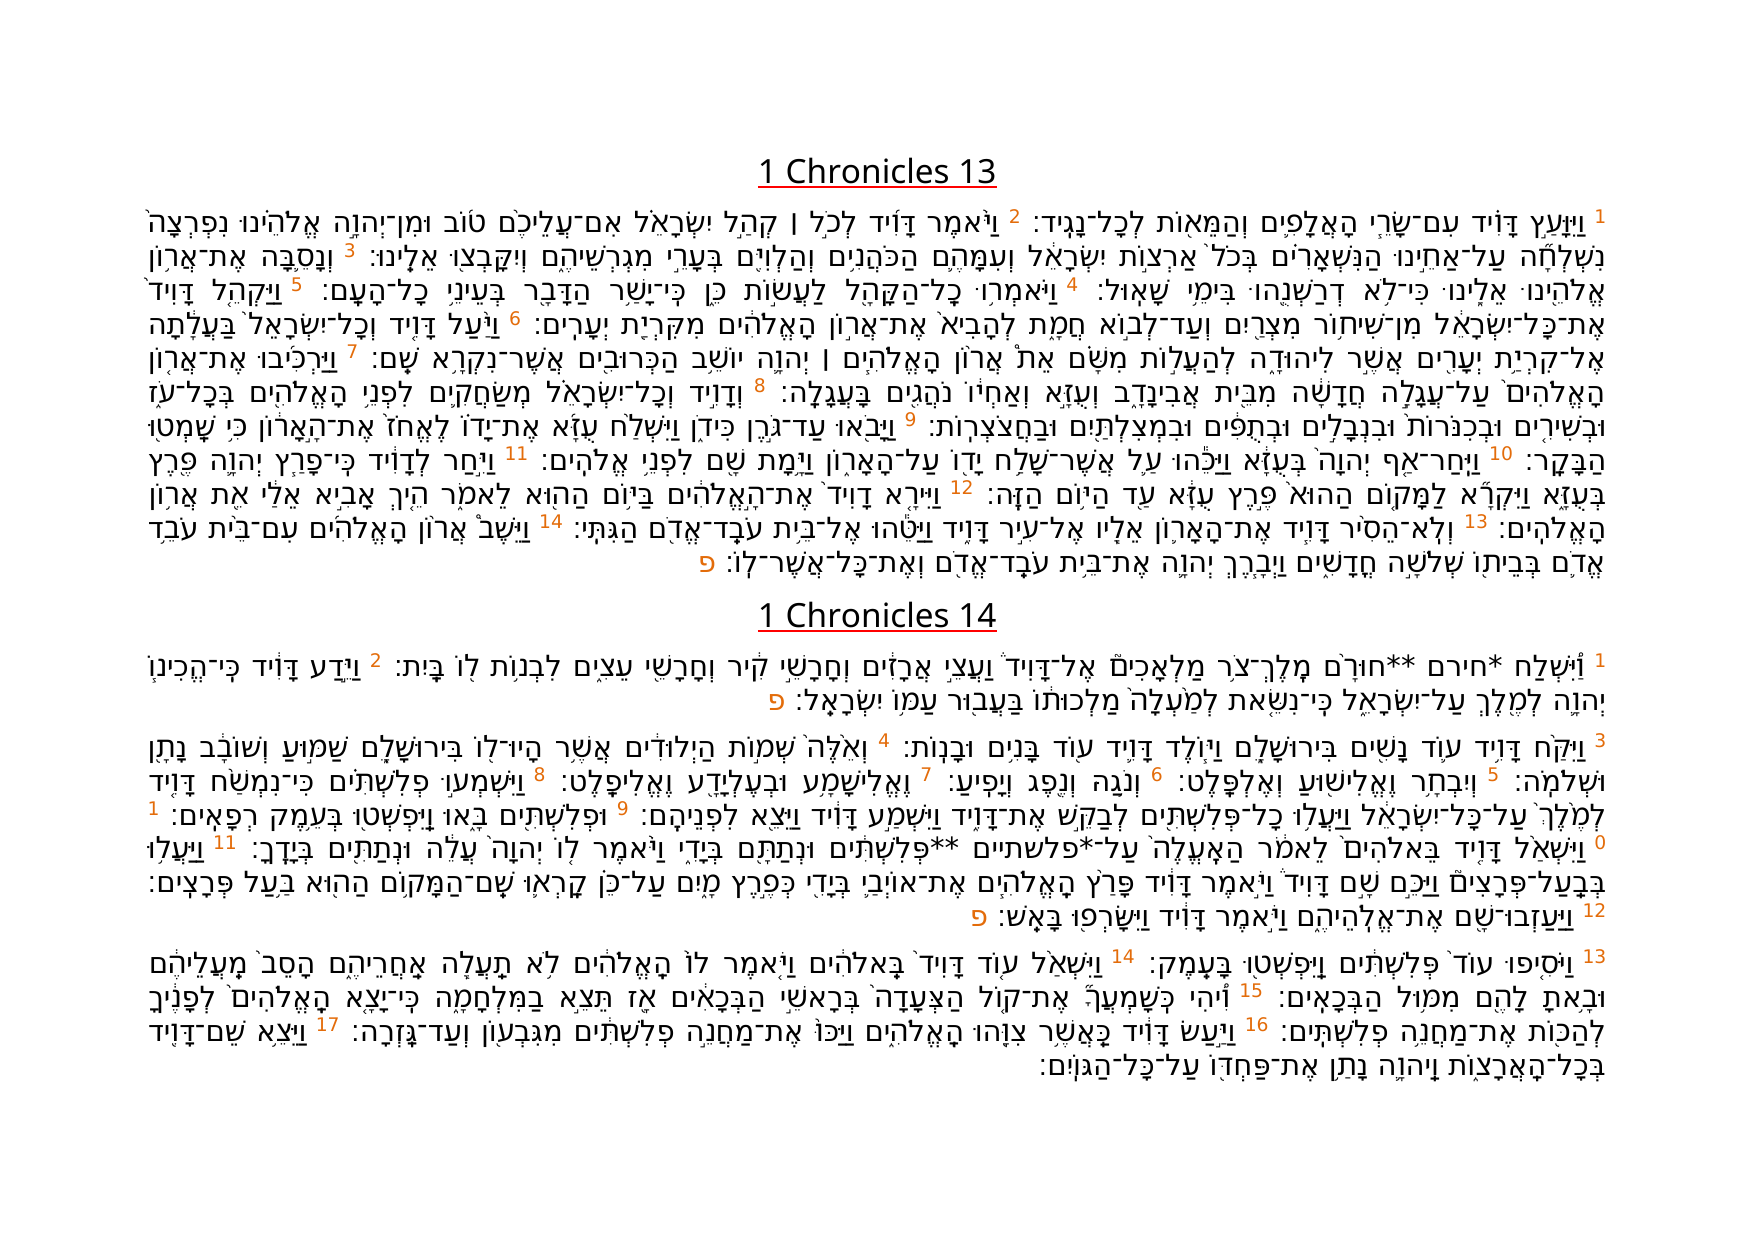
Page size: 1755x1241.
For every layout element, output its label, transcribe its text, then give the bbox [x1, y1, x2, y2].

text 1 Chronicles 14 [148, 592, 1606, 637]
text 3 וַיִּקַּ֨ח דָּוִ֥יד ע֛וֹד נָשִׁ֖ים בִּירוּשָׁלָ֑͏ִם וַיּ֧וֹלֶד דָּוִ֛יד ע֖וֹד בָּנִ֥ים וּבָנֽוֹת׃ ‬‬4 וְאֵ֙לֶּה֙ שְׁמ֣וֹת הַיְלוּדִ֔ים אֲשֶׁ֥ר הָיוּ־ל֖וֹ בִּירוּשָׁלָ֑͏ִם שַׁמּ֣וּעַ וְשׁוֹבָ֔ב נָתָ֖ן וּשְׁלֹמֹֽה׃ ‬‬5 וְיִבְחָ֥ר וֶאֱלִישׁ֖וּעַ וְאֶלְפָּֽלֶט׃ ‬‬6 וְנֹ֥גַהּ וְנֶ֖פֶג וְיָפִֽיעַ׃ ‬‬7 וֶאֱלִישָׁמָ֥ע וּבְעֶלְיָדָ֖ע וֶאֱלִיפָֽלֶט׃ ‬‬8 וַיִּשְׁמְע֣וּ פְלִשְׁתִּ֗ים כִּי־נִמְשַׁ֨ח דָּוִ֤יד לְמֶ֙לֶךְ֙ עַל־כָּל־יִשְׂרָאֵ֔ל וַיַּעֲל֥וּ כָל־פְּלִשְׁתִּ֖ים לְבַקֵּ֣שׁ אֶת־דָּוִ֑יד וַיִּשְׁמַ֣ע דָּוִ֔יד וַיֵּצֵ֖א לִפְנֵיהֶֽם׃ ‬‬9 וּפְלִשְׁתִּ֖ים בָּ֑אוּ וַֽיִּפְשְׁט֖וּ בְּעֵ֥מֶק רְפָאִֽים׃ ‬‬10 וַיִּשְׁאַ֨ל דָּוִ֤יד בֵּאלֹהִים֙ לֵאמֹ֔ר הַאֶֽעֱלֶה֙ עַל־*פלשתיים **פְּלִשְׁתִּ֔ים וּנְתַתָּ֖ם בְּיָדִ֑י וַיֹּ֨אמֶר ל֤וֹ יְהוָה֙ עֲלֵ֔ה וּנְתַתִּ֖ים בְּיָדֶֽךָ׃ ‬‬11 וַיַּעֲל֥וּ בְּבַֽעַל־פְּרָצִים֮ וַיַּכֵּ֣ם שָׁ֣ם דָּוִיד֒ וַיֹּ֣אמֶר דָּוִ֔יד פָּרַ֨ץ הָֽאֱלֹהִ֧ים אֶת־אוֹיְבַ֛י בְּיָדִ֖י כְּפֶ֣רֶץ מָ֑יִם עַל־כֵּ֗ן קָֽרְא֛וּ שֵֽׁם־הַמָּק֥וֹם הַה֖וּא בַּ֥עַל פְּרָצִֽים׃ ‬‬12 וַיַּעַזְבוּ־שָׁ֖ם אֶת־אֱלֹֽהֵיהֶ֑ם וַיֹּ֣אמֶר דָּוִ֔יד וַיִּשָּׂרְפ֖וּ בָּאֵֽשׁ׃ פ ‬‬‬‬‬‬‬‬‬‬‬‬ [148, 730, 1606, 934]
text 1 וַיִּוָּעַ֣ץ דָּוִ֗יד עִם־שָׂרֵ֧י הָאֲלָפִ֛ים וְהַמֵּא֖וֹת לְכָל־נָגִֽיד׃ ‬‬‬2 וַיֹּ֨אמֶר דָּוִ֜יד לְכֹ֣ל ׀ קְהַ֣ל יִשְׂרָאֵ֗ל אִם־עֲלֵיכֶ֨ם ט֜וֹב וּמִן־יְהוָ֣ה אֱלֹהֵ֗ינוּ נִפְרְצָה֙ נִשְׁלְחָ֞ה עַל־אַחֵ֣ינוּ הַנִּשְׁאָרִ֗ים בְּכֹל֙ אַרְצ֣וֹת יִשְׂרָאֵ֔ל וְעִמָּהֶ֛ם הַכֹּהֲנִ֥ים וְהַלְוִיִּ֖ם בְּעָרֵ֣י מִגְרְשֵׁיהֶ֑ם וְיִקָּבְצ֖וּ אֵלֵֽינוּ׃ ‬‬3 וְנָסֵ֛בָּה אֶת־אֲר֥וֹן אֱלֹהֵ֖ינוּ אֵלֵ֑ינוּ כִּי־לֹ֥א דְרַשְׁנֻ֖הוּ בִּימֵ֥י שָׁאֽוּל׃ ‬‬4 וַיֹּאמְר֥וּ כָֽל־הַקָּהָ֖ל לַעֲשׂ֣וֹת כֵּ֑ן כִּֽי־יָשַׁ֥ר הַדָּבָ֖ר בְּעֵינֵ֥י כָל־הָעָֽם׃ ‬‬5 וַיַּקְהֵ֤ל דָּוִיד֙ אֶת־כָּל־יִשְׂרָאֵ֔ל מִן־שִׁיח֥וֹר מִצְרַ֖יִם וְעַד־לְב֣וֹא חֲמָ֑ת לְהָבִיא֙ אֶת־אֲר֣וֹן הָאֱלֹהִ֔ים מִקִּרְיַ֖ת יְעָרִֽים׃ ‬‬6 וַיַּ֨עַל דָּוִ֤יד וְכָל־יִשְׂרָאֵל֙ בַּעֲלָ֔תָה אֶל־קִרְיַ֥ת יְעָרִ֖ים אֲשֶׁ֣ר לִיהוּדָ֑ה לְהַעֲל֣וֹת מִשָּׁ֗ם אֵת֩ אֲר֨וֹן הָאֱלֹהִ֧ים ׀ יְהוָ֛ה יוֹשֵׁ֥ב הַכְּרוּבִ֖ים אֲשֶׁר־נִקְרָ֥א שֵֽׁם׃ ‬‬7 וַיַּרְכִּ֜יבוּ אֶת־אֲר֤וֹן הָאֱלֹהִים֙ עַל־עֲגָלָ֣ה חֲדָשָׁ֔ה מִבֵּ֖ית אֲבִינָדָ֑ב וְעֻזָּ֣א וְאַחְי֔וֹ נֹהֲגִ֖ים בָּעֲגָלָֽה׃ ‬‬8 וְדָוִ֣יד וְכָל־יִשְׂרָאֵ֗ל מְשַׂחֲקִ֛ים לִפְנֵ֥י הָאֱלֹהִ֖ים בְּכָל־עֹ֑ז וּבְשִׁירִ֤ים וּבְכִנֹּרוֹת֙ וּבִנְבָלִ֣ים וּבְתֻפִּ֔ים וּבִמְצִלְתַּ֖יִם וּבַחֲצֹצְרֽוֹת׃ ‬‬9 וַיָּבֹ֖אוּ עַד־גֹּ֣רֶן כִּידֹ֑ן וַיִּשְׁלַ֨ח עֻזָּ֜א אֶת־יָד֗וֹ לֶאֱחֹז֙ אֶת־הָ֣אָר֔וֹן כִּ֥י שָֽׁמְט֖וּ הַבָּקָֽר׃ ‬‬10 וַיִּֽחַר־אַ֤ף יְהוָה֙ בְּעֻזָּ֔א וַיַּכֵּ֕הוּ עַ֛ל אֲשֶׁר־שָׁלַ֥ח יָד֖וֹ עַל־הָאָר֑וֹן וַיָּ֥מָת שָׁ֖ם לִפְנֵ֥י אֱלֹהִֽים׃ ‬‬11 וַיִּ֣חַר לְדָוִ֔יד כִּֽי־פָרַ֧ץ יְהוָ֛ה פֶּ֖רֶץ בְּעֻזָּ֑א וַיִּקְרָ֞א לַמָּק֤וֹם הַהוּא֙ פֶּ֣רֶץ עֻזָּ֔א עַ֖ד הַיּ֥וֹם הַזֶּֽה׃ ‬‬12 וַיִּירָ֤א דָוִיד֙ אֶת־הָ֣אֱלֹהִ֔ים בַּיּ֥וֹם הַה֖וּא לֵאמֹ֑ר הֵ֚יךְ אָבִ֣יא אֵלַ֔י אֵ֖ת אֲר֥וֹן הָאֱלֹהִֽים׃ ‬‬13 וְלֹֽא־הֵסִ֨יר דָּוִ֧יד אֶת־הָאָר֛וֹן אֵלָ֖יו אֶל־עִ֣יר דָּוִ֑יד וַיַּטֵּ֕הוּ אֶל־בֵּ֥ית עֹבֵֽד־אֱדֹ֖ם הַגִּתִּֽי׃ ‬‬14 וַיֵּשֶׁב֩ אֲר֨וֹן הָאֱלֹהִ֜ים עִם־בֵּ֨ית עֹבֵ֥ד אֱדֹ֛ם בְּבֵית֖וֹ שְׁלֹשָׁ֣ה חֳדָשִׁ֑ים וַיְבָ֧רֶךְ יְהוָ֛ה אֶת־בֵּ֥ית עֹבֵֽד־אֱדֹ֖ם וְאֶת־כָּל־אֲשֶׁר־לֽוֹ׃ פ ‬‬‬‬‬‬‬‬‬‬‬‬‬‬‬ [148, 206, 1606, 579]
text 1 Chronicles 13 [148, 148, 1606, 193]
text 1 וַ֠יִּשְׁלַח *חירם **חוּרָ֨ם מֶֽלֶךְ־צֹ֥ר מַלְאָכִים֮ אֶל־דָּוִיד֒ וַעֲצֵ֣י אֲרָזִ֔ים וְחָרָשֵׁ֣י קִ֔יר וְחָרָשֵׁ֖י עֵצִ֑ים לִבְנ֥וֹת ל֖וֹ בָּֽיִת׃ 2 וַיֵּ֣דַע דָּוִ֔יד כִּֽי־הֱכִינ֧וֹ יְהוָ֛ה לְמֶ֖לֶךְ עַל־יִשְׂרָאֵ֑ל כִּֽי־נִשֵּׂ֤את לְמַ֙עְלָה֙ מַלְכוּת֔וֹ בַּעֲב֖וּר עַמּ֥וֹ יִשְׂרָאֵֽל׃ פ ‬‬‬ [148, 649, 1606, 717]
text 13 וַיֹּסִ֤יפוּ עוֹד֙ פְּלִשְׁתִּ֔ים וַֽיִּפְשְׁט֖וּ בָּעֵֽמֶק׃ ‬‬14 וַיִּשְׁאַ֨ל ע֤וֹד דָּוִיד֙ בֵּֽאלֹהִ֔ים וַיֹּ֤אמֶר לוֹ֙ הָֽאֱלֹהִ֔ים לֹ֥א תֽ͏ַעֲלֶ֖ה אֽ͏ַחֲרֵיהֶ֑ם הָסֵב֙ מֵֽעֲלֵיהֶ֔ם וּבָ֥אתָ לָהֶ֖ם מִמּ֥וּל הַבְּכָאִֽים׃ ‬‬15 וִ֠יהִי כְּֽשָׁמְעֲךָ֞ אֶת־ק֤וֹל הַצְּעָדָה֙ בְּרָאשֵׁ֣י הַבְּכָאִ֔ים אָ֖ז תֵּצֵ֣א בַמִּלְחָמָ֑ה כִּֽי־יָצָ֤א הָֽאֱלֹהִים֙ לְפָנֶ֔יךָ לְהַכּ֖וֹת אֶת־מַחֲנֵ֥ה פְלִשְׁתִּֽים׃ ‬‬16 וַיַּ֣עַשׂ דָּוִ֔יד כּֽ͏ַאֲשֶׁ֥ר צִוָּ֖הוּ הֽ͏ָאֱלֹהִ֑ים וַיַּכּוּ֙ אֶת־מַחֲנֵ֣ה פְלִשְׁתִּ֔ים מִגִּבְע֖וֹן וְעַד־גָּֽזְרָה׃ ‬‬17 וַיֵּצֵ֥א שֵׁם־דָּוִ֖יד בְּכָל־הָֽאֲרָצ֑וֹת וַֽיהוָ֛ה נָתַ֥ן אֶת־פַּחְדּ֖וֹ עַל־כָּל־הַגּוֹיִֽם׃ ‬‬‬‬‬‬‬ [148, 946, 1606, 1082]
